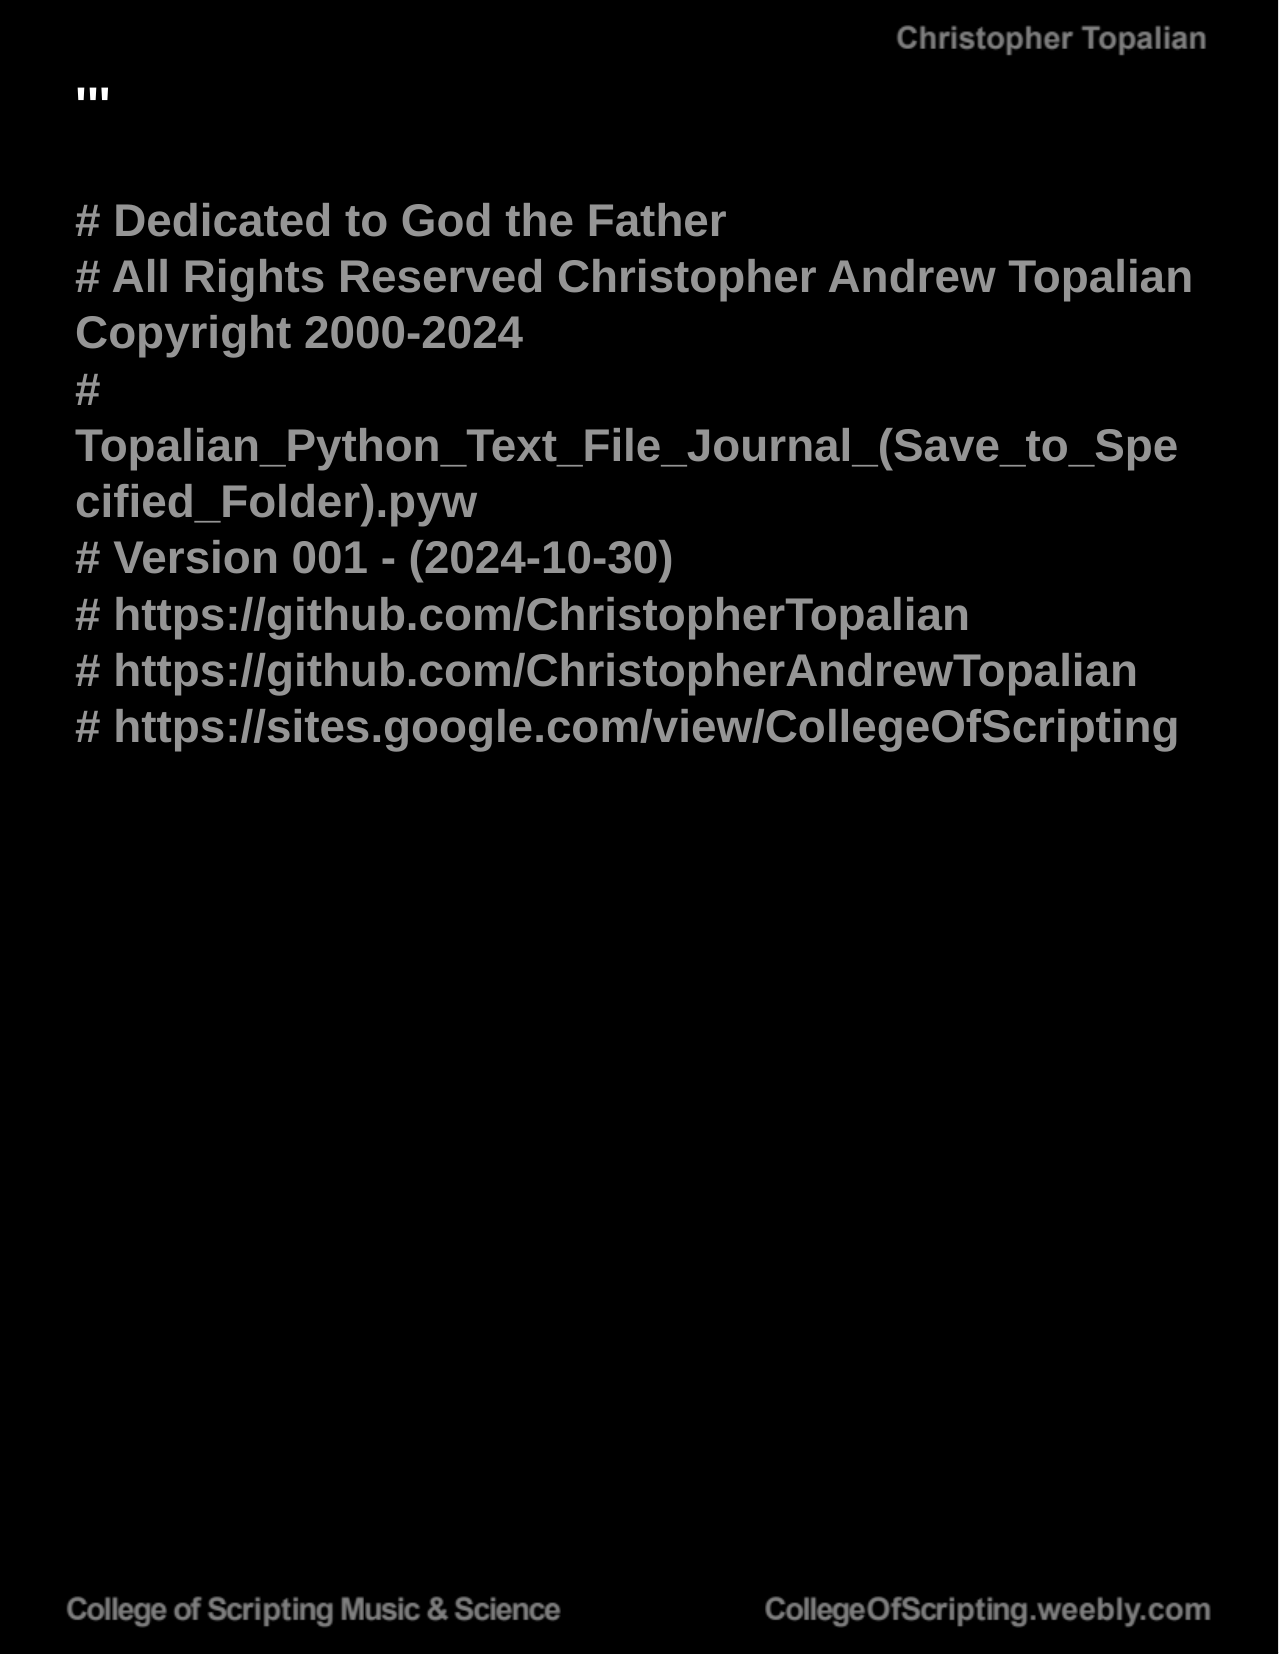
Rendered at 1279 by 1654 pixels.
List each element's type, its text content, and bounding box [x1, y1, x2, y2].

text # Dedicated to God the Father [75, 190, 1203, 246]
text # https://github.com/ChristopherTopalian [75, 584, 1203, 640]
text # https://sites.google.com/view/CollegeOfScripting [75, 696, 1203, 752]
text # Version 001 - (2024-10-30) [75, 527, 1203, 584]
text ''' [75, 75, 1203, 132]
text # https://github.com/ChristopherAndrewTopalian [75, 640, 1203, 696]
text # All Rights Reserved Christopher Andrew Topalian Copyright 2000-2024 [75, 246, 1203, 359]
text # Topalian_Python_Text_File_Journal_(Save_to_Specified_Folder).pyw [75, 359, 1203, 527]
